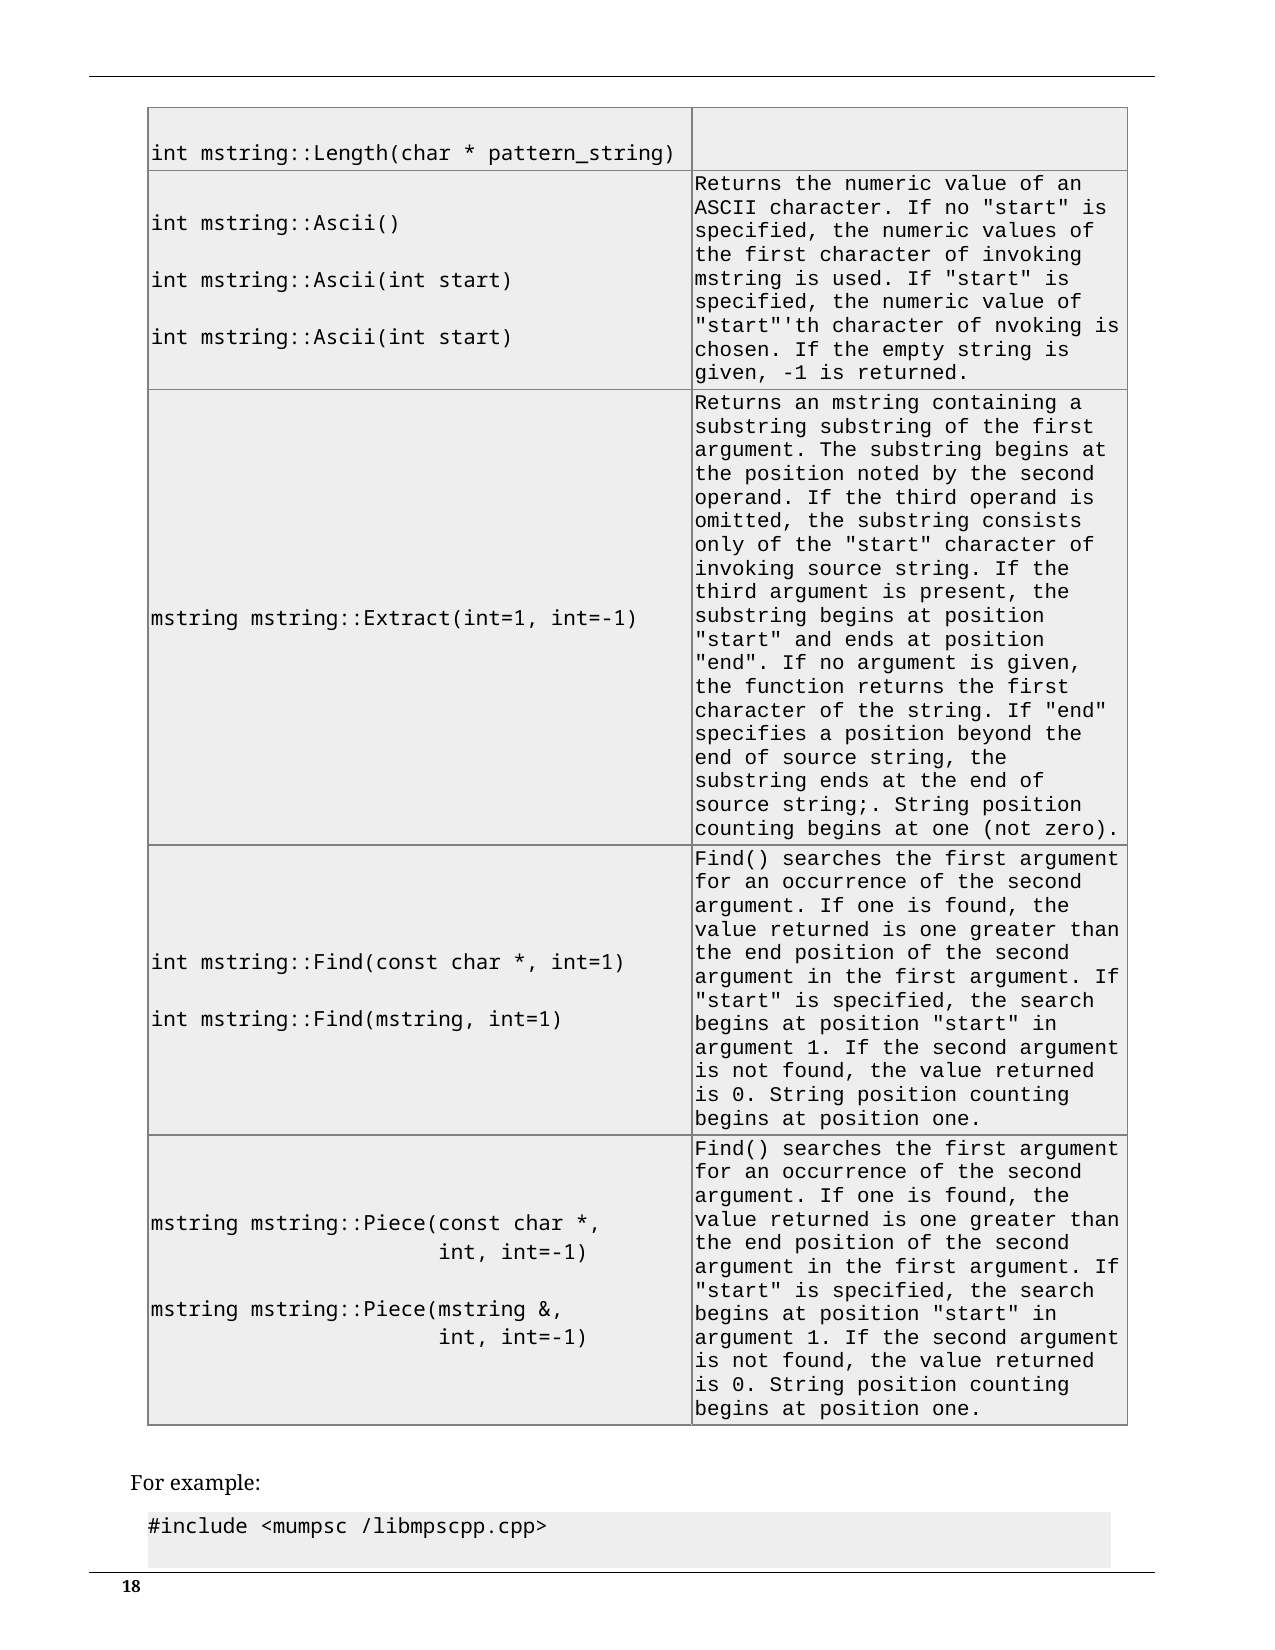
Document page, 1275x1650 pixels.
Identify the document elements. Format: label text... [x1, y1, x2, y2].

table_cell int mstring::Find(const char *, int=1) int mstring::Find(mstring, int=1) [149, 846, 691, 1134]
table_cell Returns an mstring containing a substring substring of the first argument. The substring begins at the position noted by the second operand. If the third operand is omitted, the substring consists only of the "start" character of invoking source string. If the third argument is present, the substring begins at position "start" and ends at position "end". If no argument is given, the function returns the first character of the string. If "end" specifies a position beyond the end of source string, the substring ends at the end of source string;. String position counting begins at one (not zero). [693, 390, 1127, 844]
table_cell Find() searches the first argument for an occurrence of the second argument. If one is found, the value returned is one greater than the end position of the second argument in the first argument. If "start" is specified, the search begins at position "start" in argument 1. If the second argument is not found, the value returned is 0. String position counting begins at position one. [693, 1136, 1127, 1424]
text #include <mumpsc /libmpscpp.cpp> [148, 1512, 1111, 1540]
table_cell int mstring::Length(char * pattern_string) [149, 108, 691, 170]
table_cell Returns the numeric value of an ASCII character. If no "start" is specified, the numeric values of the first character of invoking mstring is used. If "start" is specified, the numeric value of "start"'th character of nvoking is chosen. If the empty string is given, -1 is returned. [693, 171, 1127, 389]
table_cell mstring mstring::Piece(const char *, int, int=-1) mstring mstring::Piece(mstring &, int, int=-1) [149, 1136, 691, 1424]
table_cell [693, 108, 1127, 170]
table_cell mstring mstring::Extract(int=1, int=-1) [149, 390, 691, 844]
text For example: [88, 1468, 1170, 1497]
table_cell Find() searches the first argument for an occurrence of the second argument. If one is found, the value returned is one greater than the end position of the second argument in the first argument. If "start" is specified, the search begins at position "start" in argument 1. If the second argument is not found, the value returned is 0. String position counting begins at position one. [693, 846, 1127, 1134]
table_cell int mstring::Ascii() int mstring::Ascii(int start) int mstring::Ascii(int start) [149, 171, 691, 389]
